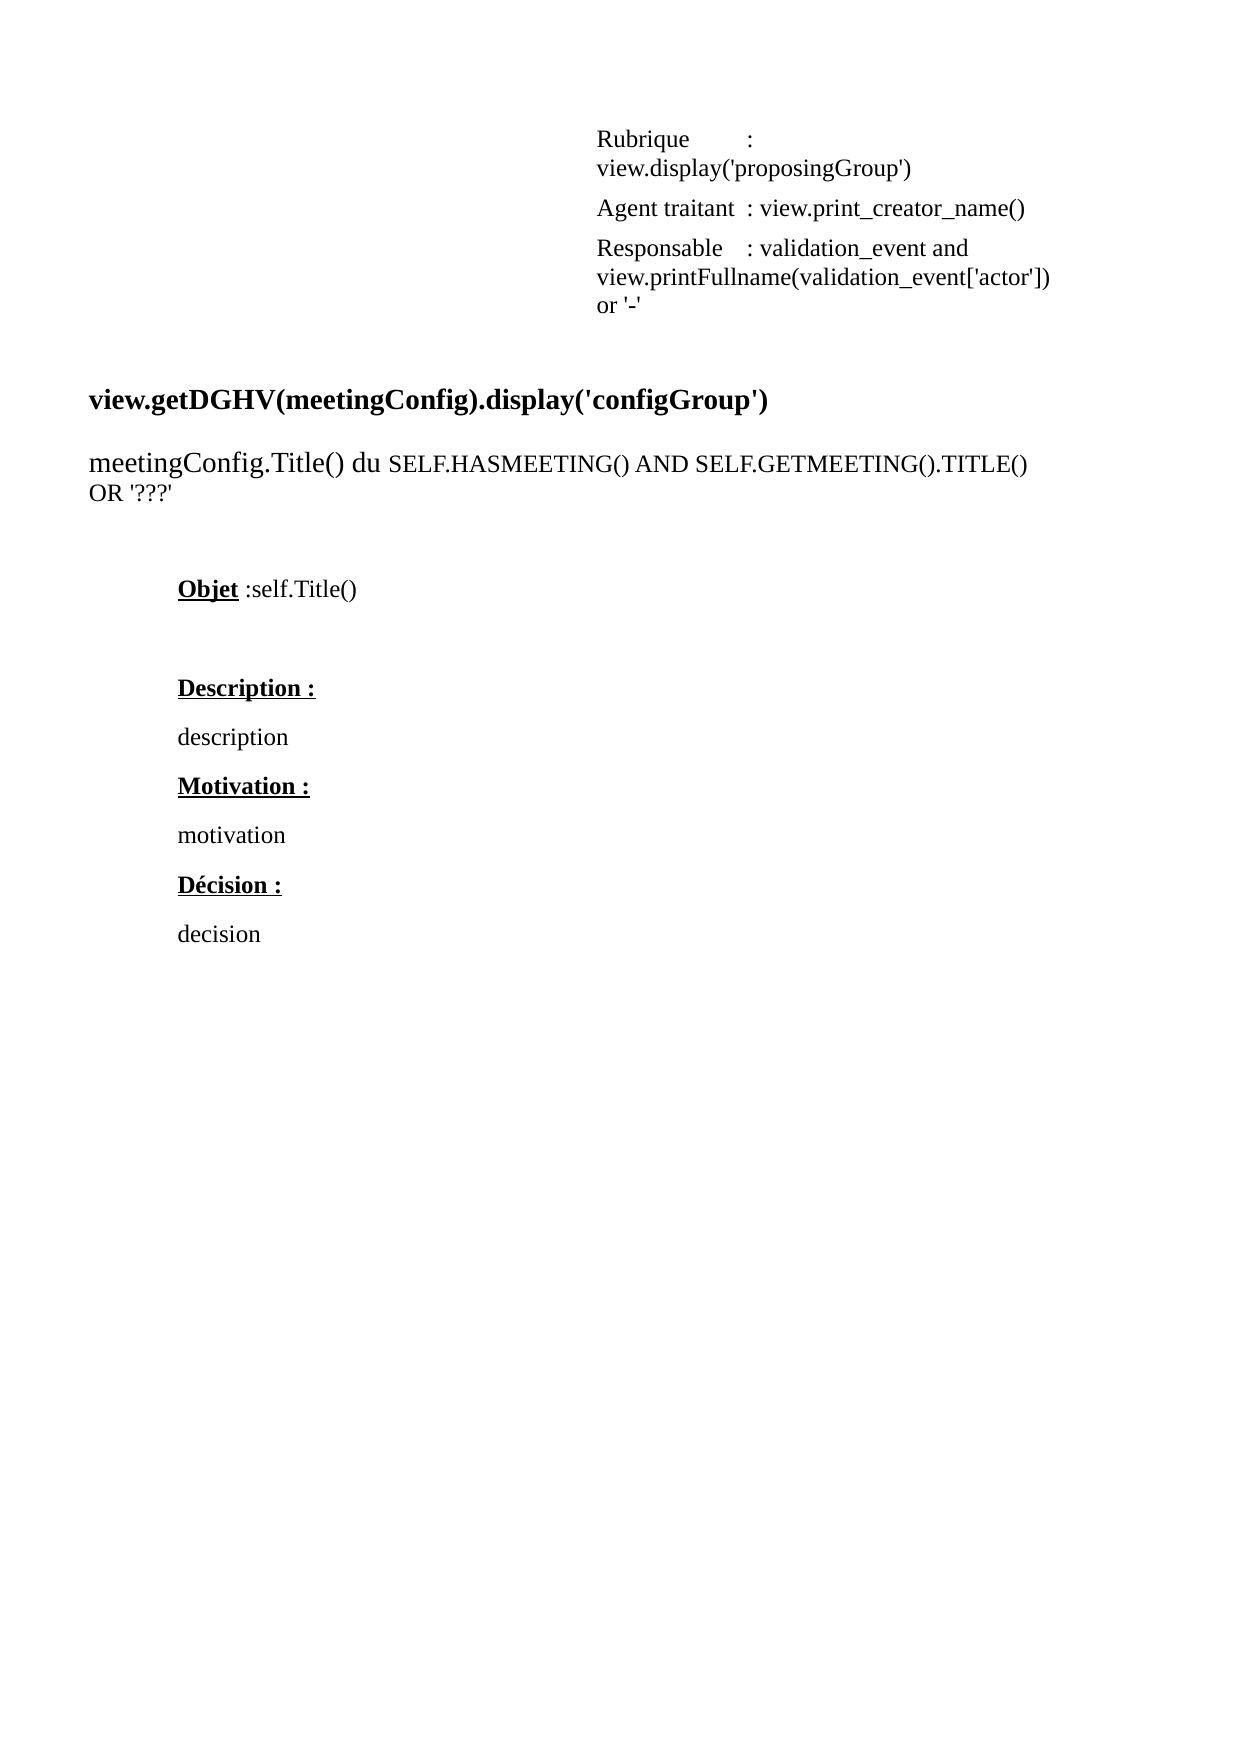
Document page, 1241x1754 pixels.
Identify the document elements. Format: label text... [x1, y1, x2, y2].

text description [177, 722, 1063, 751]
text meetingConfig.Title() du self.hasMeeting() and self.getMeeting().Title() or '???' [89, 445, 1063, 507]
text Décision : [177, 870, 1063, 898]
text decision [177, 919, 1063, 948]
text view.getDGHV(meetingConfig).display('configGroup') [89, 382, 1063, 416]
table_cell Agent traitant : view.print_creator_name() [591, 187, 1063, 227]
text Description : [177, 673, 1063, 701]
text Objet :self.Title() [177, 574, 1063, 603]
text Motivation : [177, 771, 1063, 800]
table_header Rubrique : view.display('proposingGroup') [591, 118, 1063, 187]
table_cell Responsable : validation_event and view.printFullname(validation_event['actor']) or '-' [591, 227, 1063, 325]
text motivation [177, 821, 1063, 849]
